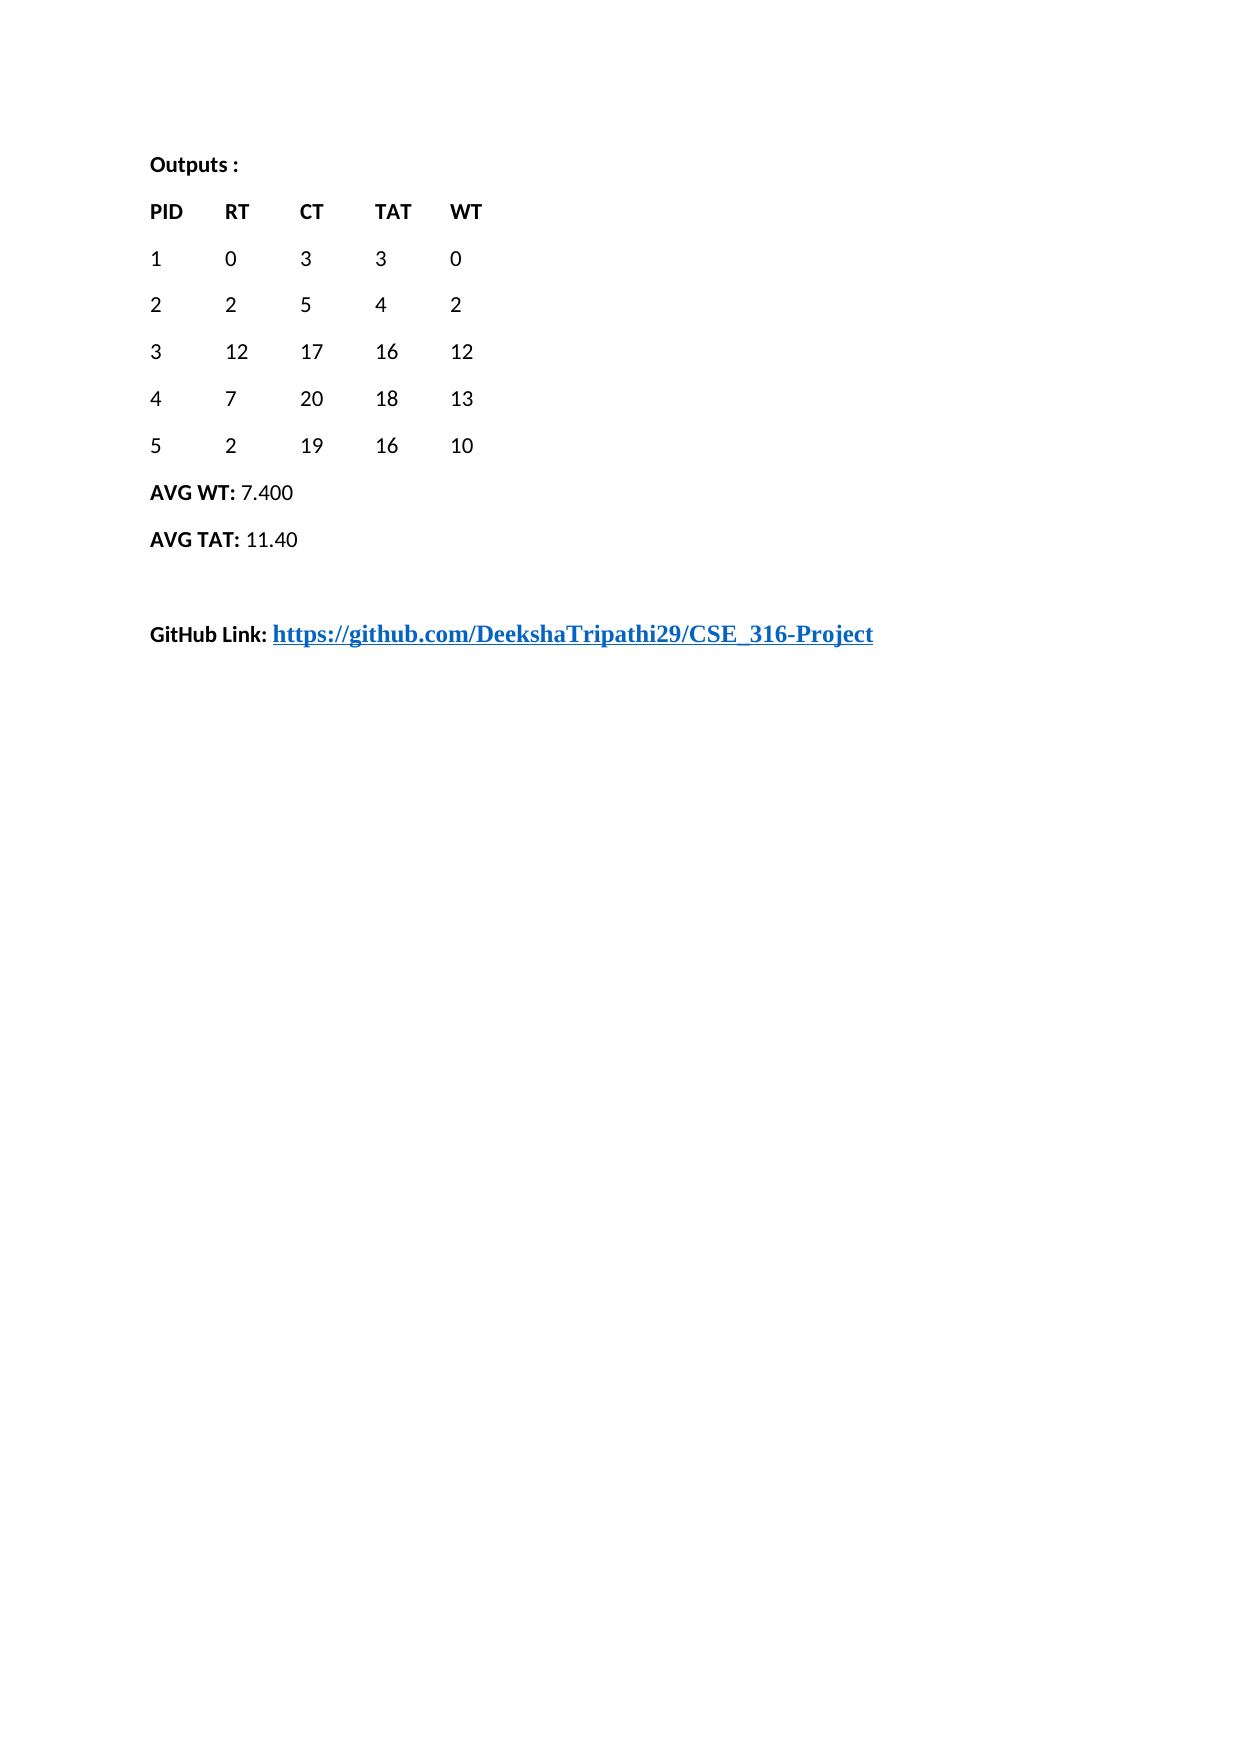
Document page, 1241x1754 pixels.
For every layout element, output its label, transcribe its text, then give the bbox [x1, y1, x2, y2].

text 1 0 3 3 0 [150, 244, 1090, 272]
text GitHub Link: https://github.com/DeekshaTripathi29/CSE_316-Project [150, 619, 1090, 648]
text PID RT CT TAT WT [150, 197, 1090, 225]
text AVG WT: 7.400 [150, 478, 1090, 506]
text 3 12 17 16 12 [150, 337, 1090, 366]
text 2 2 5 4 2 [150, 291, 1090, 319]
text 5 2 19 16 10 [150, 431, 1090, 459]
text 4 7 20 18 13 [150, 384, 1090, 412]
text AVG TAT: 11.40 [150, 525, 1090, 553]
text Outputs : [150, 150, 1090, 178]
